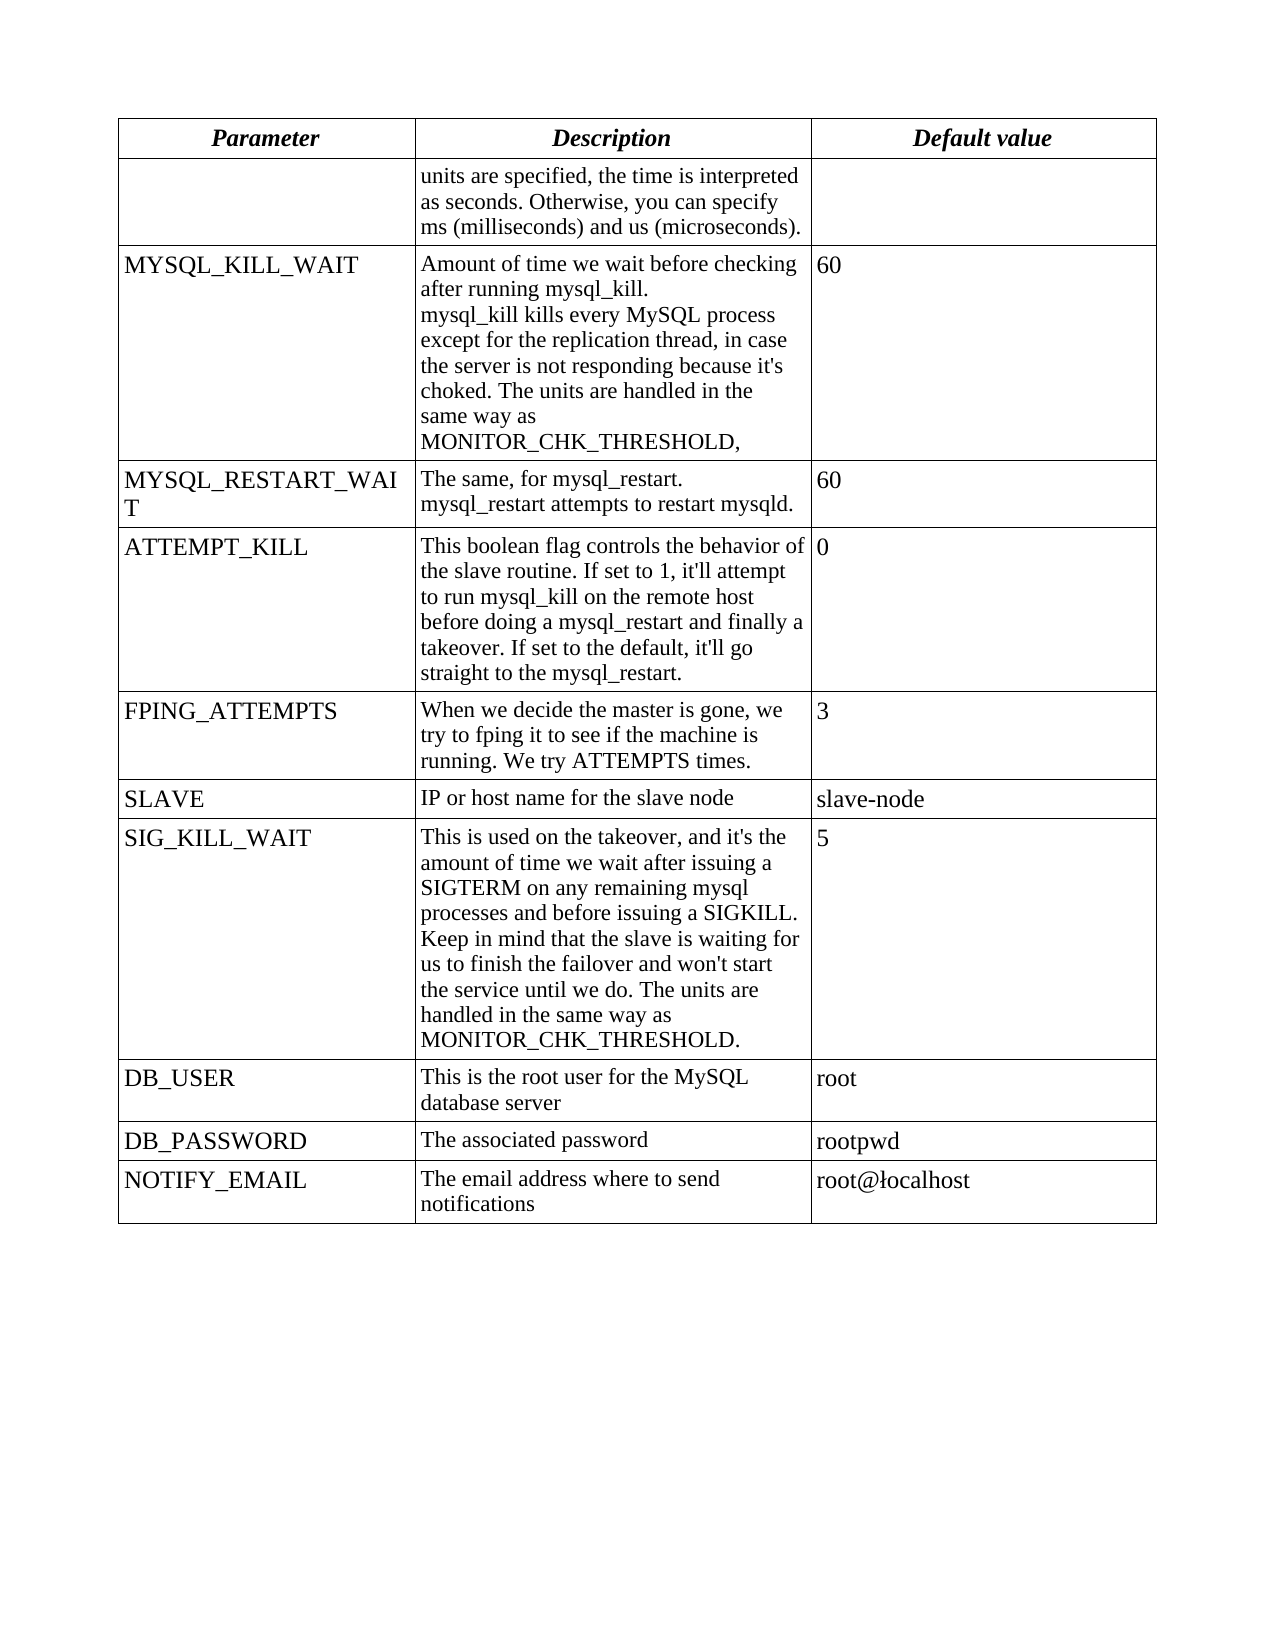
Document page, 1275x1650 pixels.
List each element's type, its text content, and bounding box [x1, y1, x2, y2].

table_cell slave-node [812, 780, 1156, 818]
table_cell 60 [812, 246, 1156, 460]
table_cell root [812, 1060, 1156, 1121]
table_cell DB_USER [119, 1060, 415, 1121]
table_cell The same, for mysql_restart. mysql_restart attempts to restart mysqld. [416, 461, 811, 527]
table_cell units are specified, the time is interpreted as seconds. Otherwise, you can specify ms (milliseconds) and us (microseconds). [416, 159, 811, 245]
table_cell This is used on the takeover, and it's the amount of time we wait after issuing a SIGTERM on any remaining mysql processes and before issuing a SIGKILL. Keep in mind that the slave is waiting for us to finish the failover and won't start the service until we do. The units are handled in the same way as MONITOR_CHK_THRESHOLD. [416, 819, 811, 1058]
table_header Parameter [119, 119, 415, 157]
table_cell SLAVE [119, 780, 415, 818]
table_cell IP or host name for the slave node [416, 780, 811, 818]
table_cell 60 [812, 461, 1156, 527]
table_cell 5 [812, 819, 1156, 1058]
table_cell This is the root user for the MySQL database server [416, 1060, 811, 1121]
table_cell The associated password [416, 1122, 811, 1160]
table_cell rootpwd [812, 1122, 1156, 1160]
table_cell SIG_KILL_WAIT [119, 819, 415, 1058]
table_cell MYSQL_KILL_WAIT [119, 246, 415, 460]
table_cell [119, 159, 415, 245]
table_cell When we decide the master is gone, we try to fping it to see if the machine is running. We try ATTEMPTS times. [416, 692, 811, 779]
table_header Default value [812, 119, 1156, 157]
table_cell [812, 159, 1156, 245]
table_cell 0 [812, 528, 1156, 691]
table_cell 3 [812, 692, 1156, 779]
table_cell MYSQL_RESTART_WAIT [119, 461, 415, 527]
table_cell root@łocalhost [812, 1161, 1156, 1223]
table_cell The email address where to send notifications [416, 1161, 811, 1223]
table_cell NOTIFY_EMAIL [119, 1161, 415, 1223]
table_cell Amount of time we wait before checking after running mysql_kill. mysql_kill kills every MySQL process except for the replication thread, in case the server is not responding because it's choked. The units are handled in the same way as MONITOR_CHK_THRESHOLD, [416, 246, 811, 460]
table_cell This boolean flag controls the behavior of the slave routine. If set to 1, it'll attempt to run mysql_kill on the remote host before doing a mysql_restart and finally a takeover. If set to the default, it'll go straight to the mysql_restart. [416, 528, 811, 691]
table_cell DB_PASSWORD [119, 1122, 415, 1160]
table_cell ATTEMPT_KILL [119, 528, 415, 691]
table_cell FPING_ATTEMPTS [119, 692, 415, 779]
table_header Description [416, 119, 811, 157]
